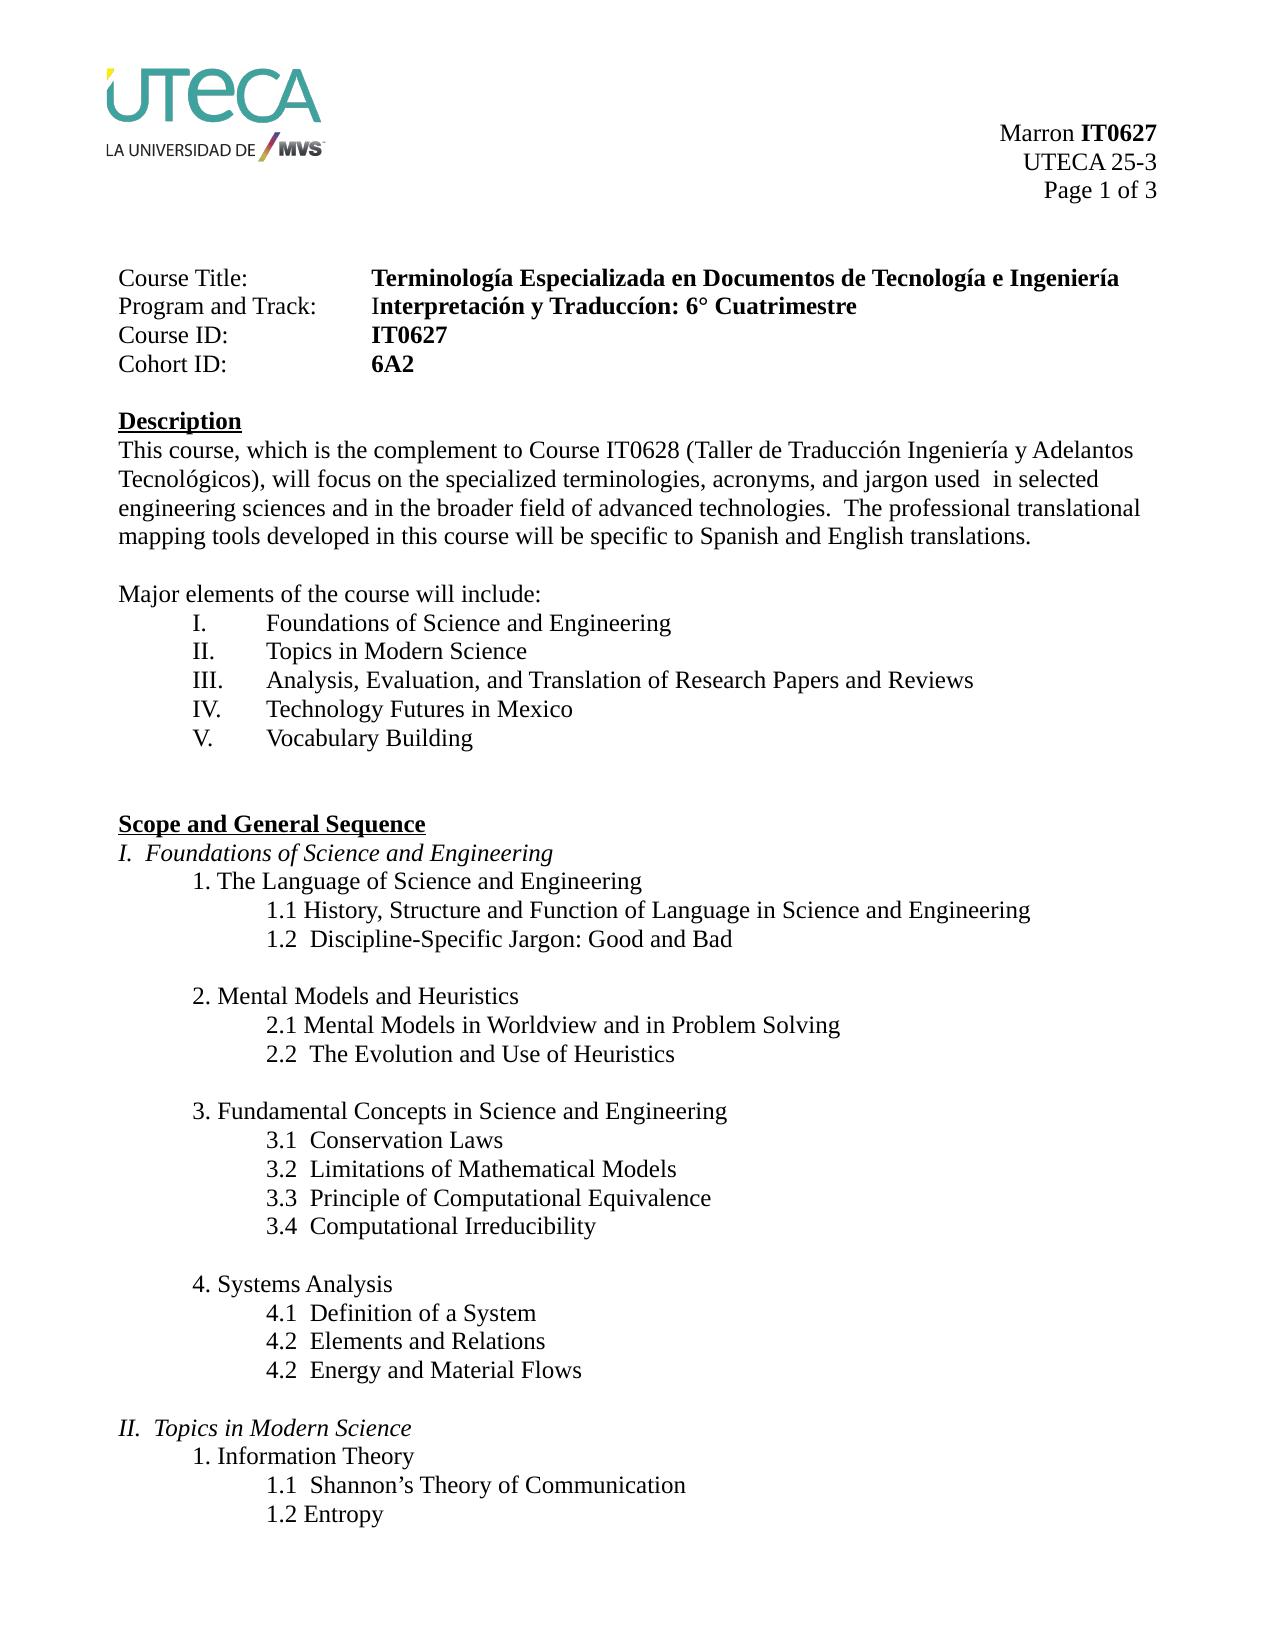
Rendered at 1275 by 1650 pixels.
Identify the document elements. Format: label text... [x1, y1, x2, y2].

text V. Vocabulary Building [192, 723, 1157, 751]
text II. Topics in Modern Science [192, 636, 1157, 665]
table_header Terminología Especializada en Documentos de Tecnología e Ingeniería [371, 263, 1157, 291]
text 4. Systems Analysis [192, 1269, 1157, 1298]
text 3.3 Principle of Computational Equivalence [266, 1183, 1157, 1211]
text 4.1 Definition of a System [266, 1298, 1157, 1326]
table_header Course Title: [118, 263, 371, 291]
table_cell Program and Track: [118, 291, 371, 320]
text 1. Information Theory [192, 1441, 1157, 1470]
text 3.4 Computational Irreducibility [266, 1211, 1157, 1240]
table_cell IT0627 [371, 320, 1157, 349]
text I. Foundations of Science and Engineering [192, 608, 1157, 636]
text 3.2 Limitations of Mathematical Models [266, 1154, 1157, 1183]
text IV. Technology Futures in Mexico [192, 694, 1157, 723]
table_cell Interpretación y Traduccíon: 6° Cuatrimestre [371, 291, 1157, 320]
table_cell Cohort ID: [118, 349, 371, 378]
text 4.2 Elements and Relations [266, 1326, 1157, 1355]
text Description [118, 406, 1157, 435]
text 1.2 Entropy [266, 1499, 1157, 1528]
text Major elements of the course will include: [118, 579, 1157, 608]
text 1. The Language of Science and Engineering [192, 866, 1157, 895]
text Scope and General Sequence [118, 809, 1157, 838]
text This course, which is the complement to Course IT0628 (Taller de Traducción Ingeniería y Adelantos Tecnológicos), will focus on the specialized terminologies, acronyms, and jargon used in selected engineering sciences and in the broader field of advanced technologies. The professional translational mapping tools developed in this course will be specific to Spanish and English translations. [118, 435, 1157, 550]
text 1.2 Discipline-Specific Jargon: Good and Bad [266, 924, 1157, 953]
text 3. Fundamental Concepts in Science and Engineering [192, 1096, 1157, 1125]
text III. Analysis, Evaluation, and Translation of Research Papers and Reviews [192, 665, 1157, 694]
text 1.1 Shannon’s Theory of Communication [266, 1470, 1157, 1499]
text I. Foundations of Science and Engineering [118, 838, 1157, 866]
text 2.2 The Evolution and Use of Heuristics [266, 1039, 1157, 1068]
text 1.1 History, Structure and Function of Language in Science and Engineering [266, 895, 1157, 924]
text 3.1 Conservation Laws [266, 1125, 1157, 1154]
text 4.2 Energy and Material Flows [266, 1355, 1157, 1384]
text II. Topics in Modern Science [118, 1413, 1157, 1441]
text 2.1 Mental Models in Worldview and in Problem Solving [266, 1010, 1157, 1039]
table_cell Course ID: [118, 320, 371, 349]
table_cell 6A2 [371, 349, 1157, 378]
text 2. Mental Models and Heuristics [192, 981, 1157, 1010]
picture [104, 64, 328, 166]
